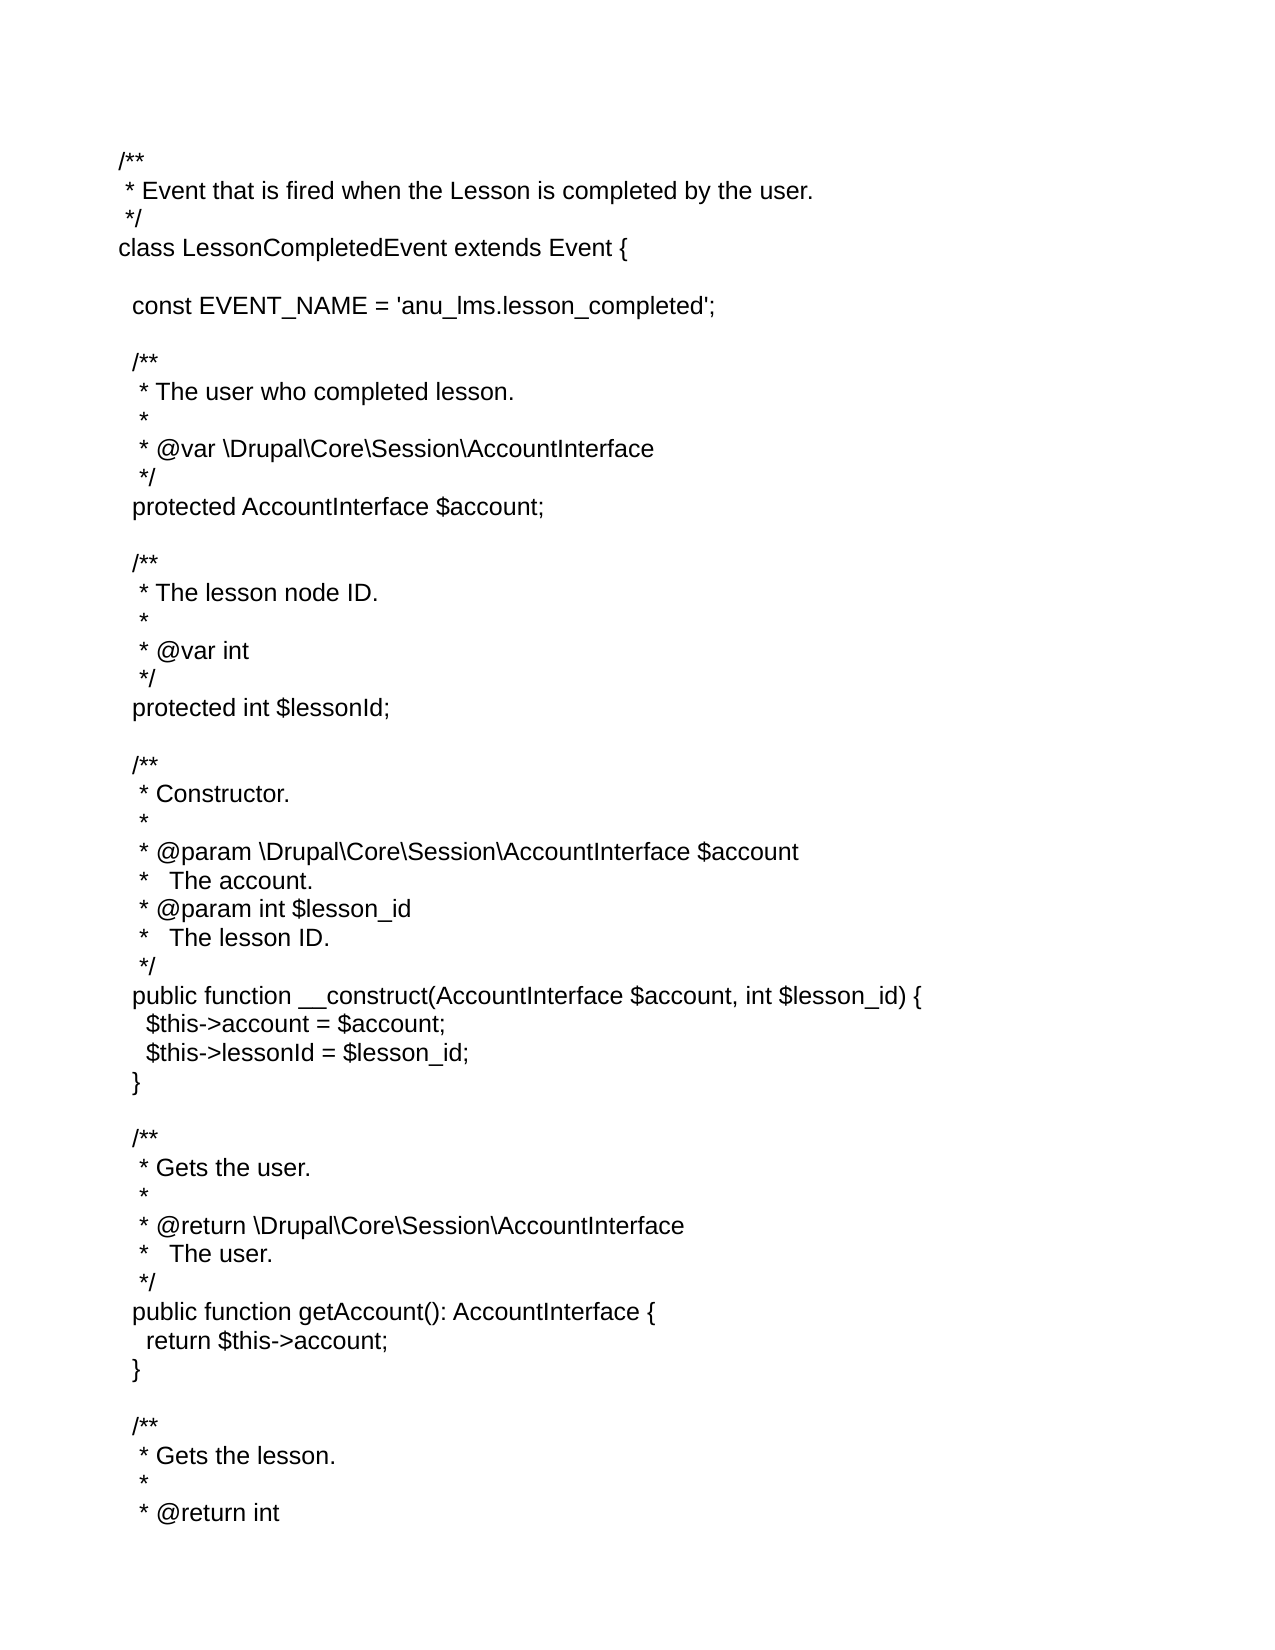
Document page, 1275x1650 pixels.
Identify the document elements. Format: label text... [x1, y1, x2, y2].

text /** [118, 147, 1157, 176]
text * The lesson ID. [118, 923, 1157, 952]
text /** [118, 751, 1157, 779]
text * [118, 1469, 1157, 1498]
text * @param int $lesson_id [118, 894, 1157, 923]
text * @var int [118, 636, 1157, 664]
text protected int $lessonId; [118, 693, 1157, 722]
text * The user. [118, 1239, 1157, 1268]
text /** [118, 1412, 1157, 1441]
text * [118, 1182, 1157, 1211]
text * Gets the lesson. [118, 1441, 1157, 1469]
text * The user who completed lesson. [118, 377, 1157, 406]
text * @param \Drupal\Core\Session\AccountInterface $account [118, 837, 1157, 866]
text * @return \Drupal\Core\Session\AccountInterface [118, 1211, 1157, 1239]
text * Gets the user. [118, 1153, 1157, 1182]
text class LessonCompletedEvent extends Event { [118, 233, 1157, 262]
text * [118, 808, 1157, 837]
text * @return int [118, 1498, 1157, 1527]
text public function getAccount(): AccountInterface { [118, 1297, 1157, 1326]
text */ [118, 952, 1157, 981]
text * [118, 406, 1157, 434]
text * Event that is fired when the Lesson is completed by the user. [118, 176, 1157, 204]
text /** [118, 549, 1157, 578]
text } [118, 1067, 1157, 1096]
text */ [118, 664, 1157, 693]
text * The account. [118, 866, 1157, 894]
text */ [118, 204, 1157, 233]
text $this->account = $account; [118, 1009, 1157, 1038]
text /** [118, 1124, 1157, 1153]
text public function __construct(AccountInterface $account, int $lesson_id) { [118, 981, 1157, 1009]
text } [118, 1354, 1157, 1383]
text protected AccountInterface $account; [118, 492, 1157, 521]
text $this->lessonId = $lesson_id; [118, 1038, 1157, 1067]
text const EVENT_NAME = 'anu_lms.lesson_completed'; [118, 291, 1157, 319]
text * Constructor. [118, 779, 1157, 808]
text /** [118, 348, 1157, 377]
text * [118, 607, 1157, 636]
text return $this->account; [118, 1326, 1157, 1354]
text */ [118, 1268, 1157, 1297]
text * The lesson node ID. [118, 578, 1157, 607]
text */ [118, 463, 1157, 492]
text * @var \Drupal\Core\Session\AccountInterface [118, 434, 1157, 463]
